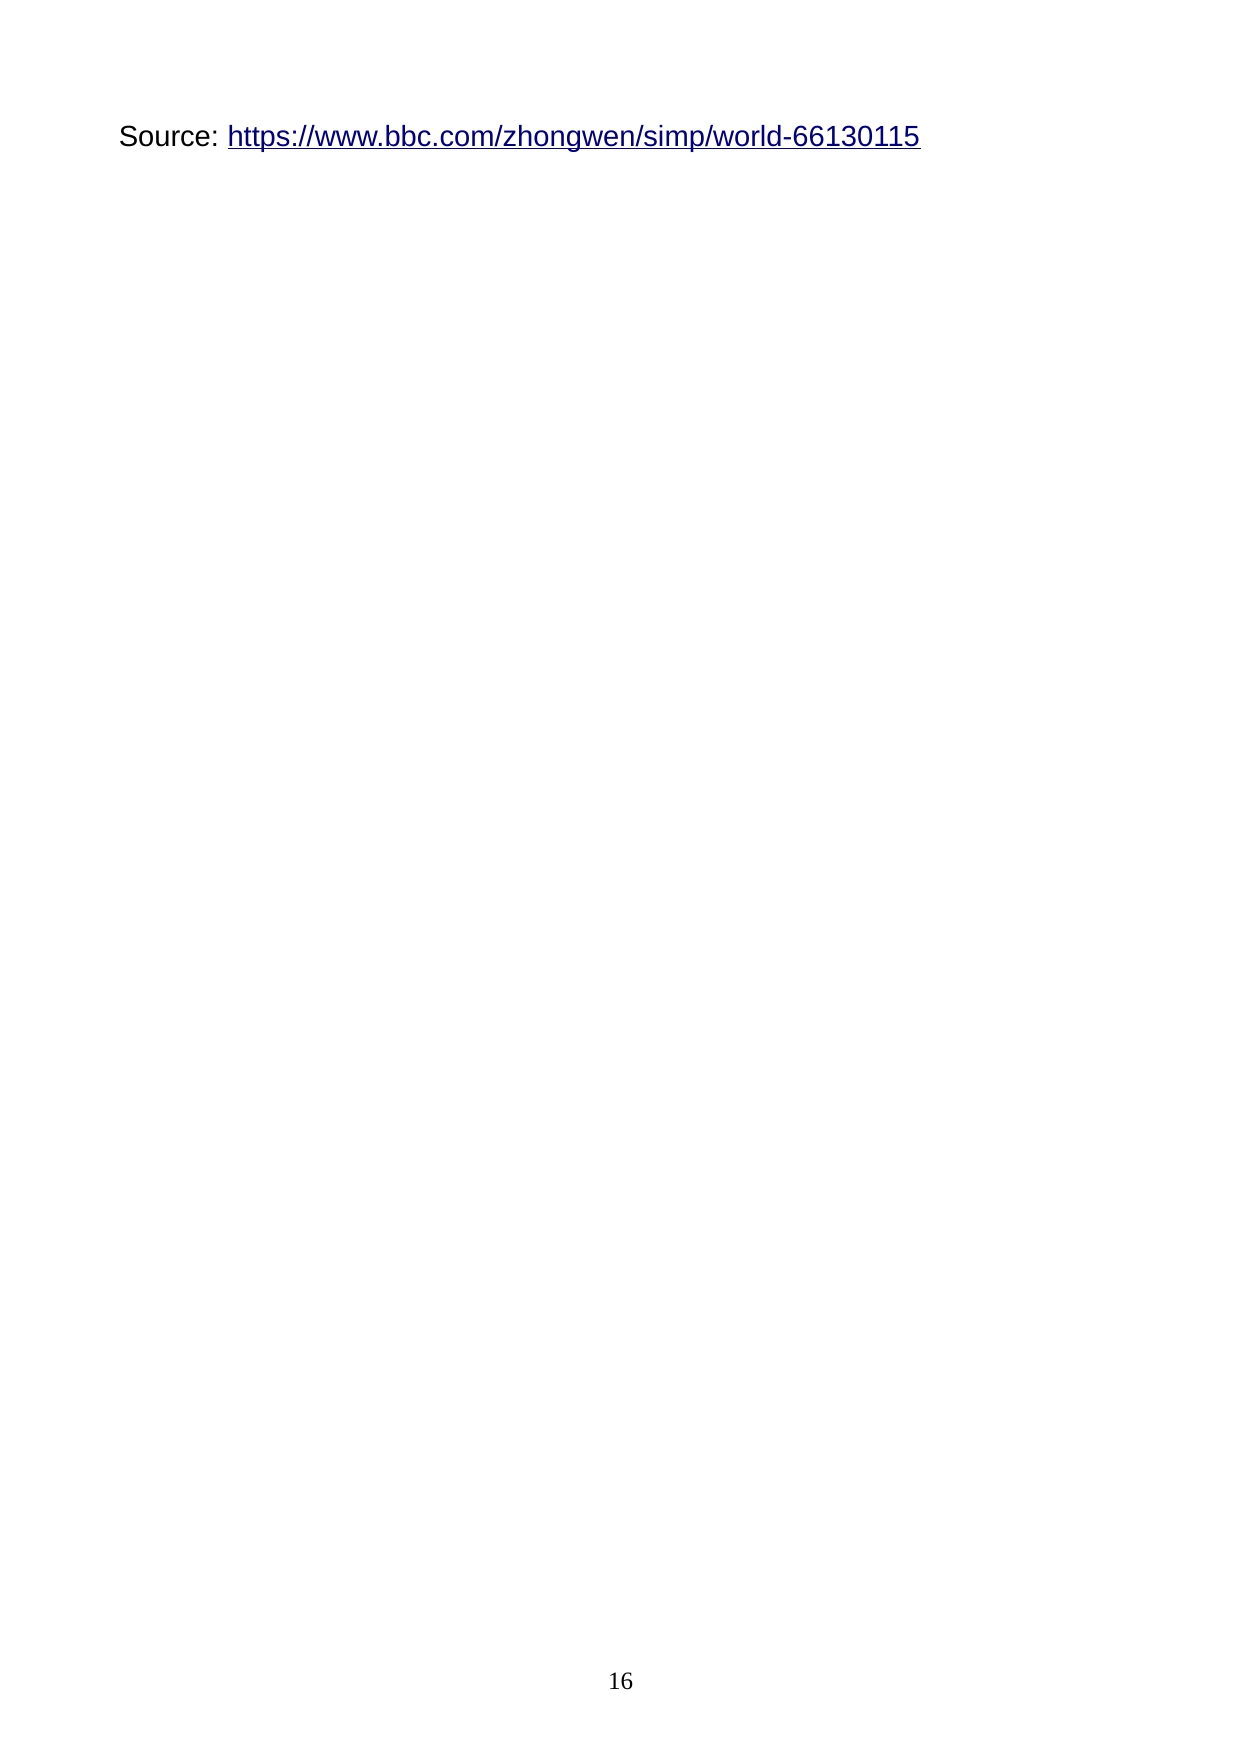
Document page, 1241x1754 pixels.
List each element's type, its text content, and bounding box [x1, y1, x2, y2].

text Source: https://www.bbc.com/zhongwen/simp/world-66130115 [118, 118, 1122, 152]
